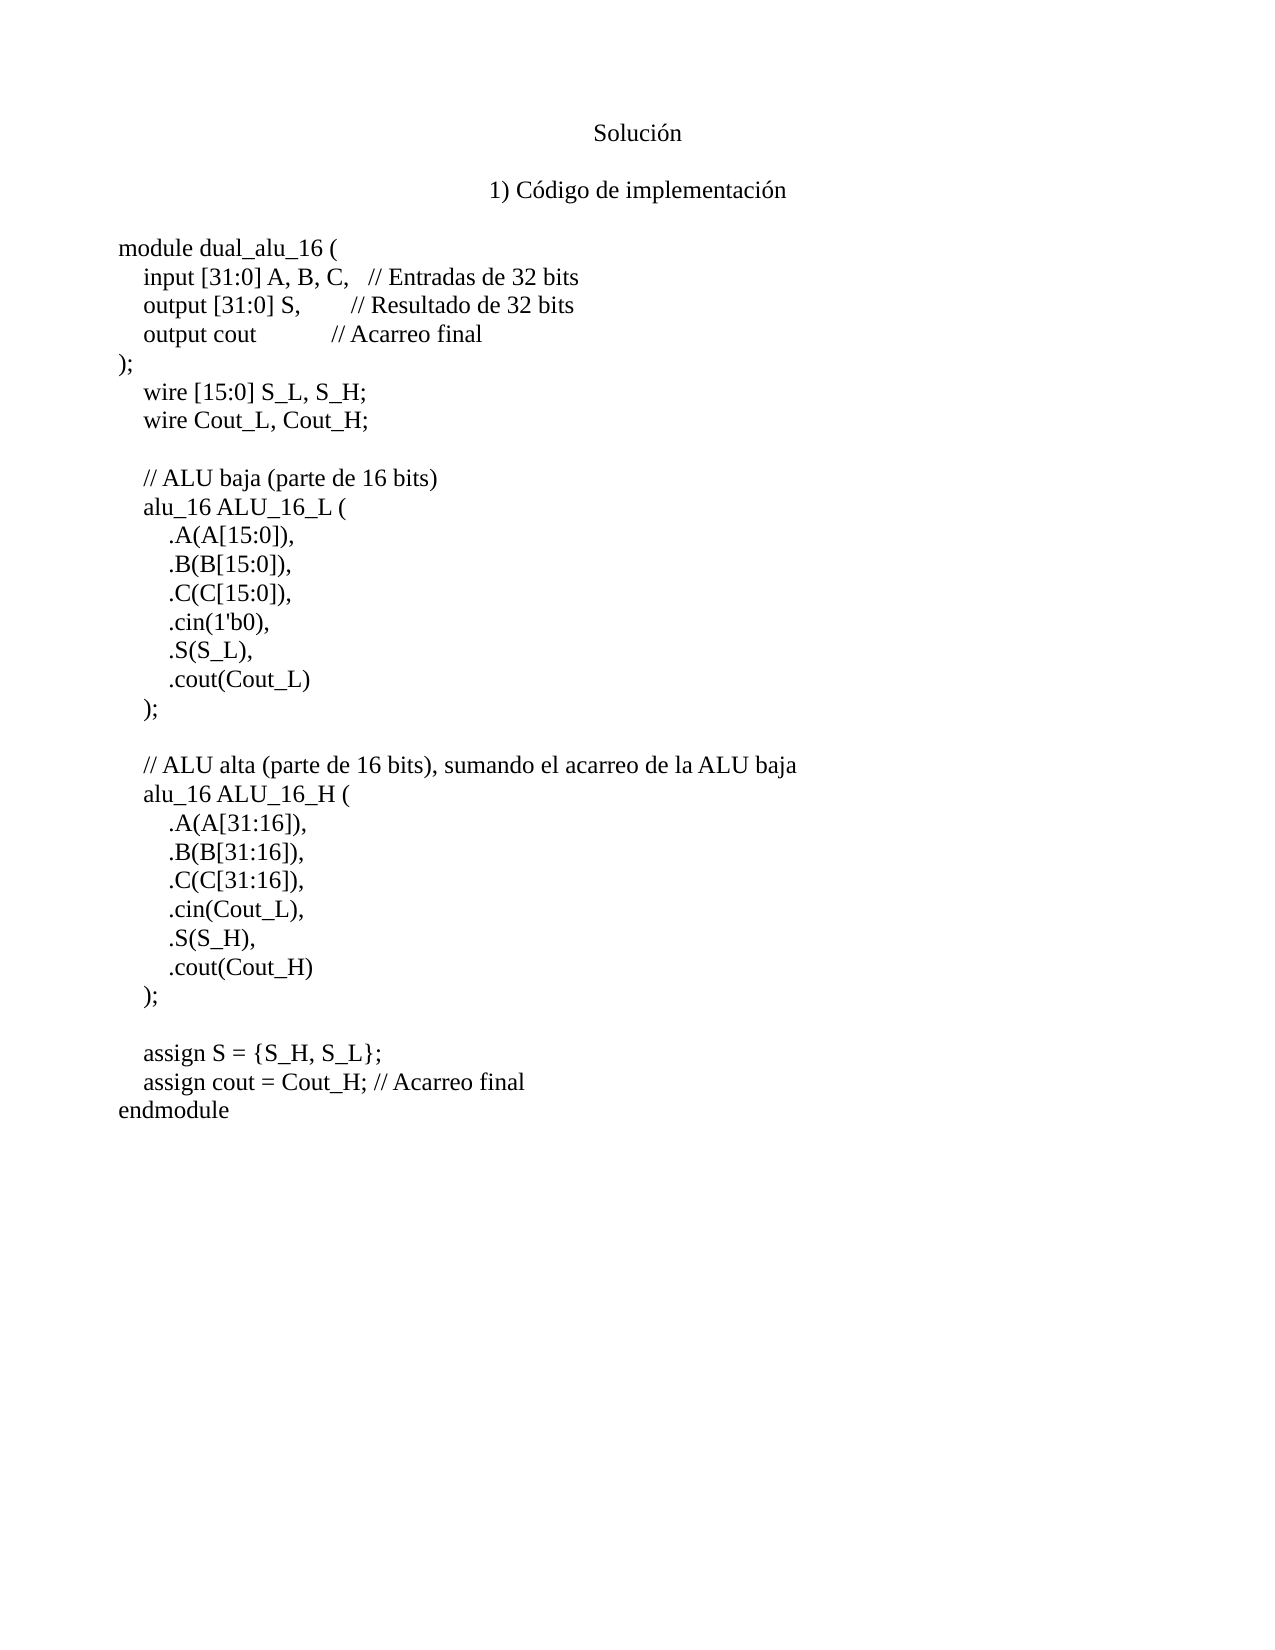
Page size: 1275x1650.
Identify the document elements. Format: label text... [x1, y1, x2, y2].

text alu_16 ALU_16_H ( [118, 779, 1157, 808]
text wire Cout_L, Cout_H; [118, 406, 1157, 434]
text ); [118, 693, 1157, 722]
text .C(C[31:16]), [118, 866, 1157, 894]
text .cout(Cout_H) [118, 952, 1157, 981]
text .cin(1'b0), [118, 607, 1157, 636]
text // ALU alta (parte de 16 bits), sumando el acarreo de la ALU baja [118, 751, 1157, 779]
text alu_16 ALU_16_L ( [118, 492, 1157, 521]
text assign cout = Cout_H; // Acarreo final [118, 1067, 1157, 1096]
text assign S = {S_H, S_L}; [118, 1038, 1157, 1067]
text .B(B[31:16]), [118, 837, 1157, 866]
text ); [118, 981, 1157, 1009]
text .cin(Cout_L), [118, 894, 1157, 923]
text .C(C[15:0]), [118, 578, 1157, 607]
text .A(A[31:16]), [118, 808, 1157, 837]
text .cout(Cout_L) [118, 664, 1157, 693]
text ); [118, 348, 1157, 377]
text Solución [118, 118, 1157, 147]
text .S(S_H), [118, 923, 1157, 952]
text endmodule [118, 1096, 1157, 1124]
text // ALU baja (parte de 16 bits) [118, 463, 1157, 492]
text .S(S_L), [118, 636, 1157, 664]
text output cout // Acarreo final [118, 319, 1157, 348]
text .A(A[15:0]), [118, 521, 1157, 549]
text output [31:0] S, // Resultado de 32 bits [118, 291, 1157, 319]
text .B(B[15:0]), [118, 549, 1157, 578]
text module dual_alu_16 ( [118, 233, 1157, 262]
text wire [15:0] S_L, S_H; [118, 377, 1157, 406]
text input [31:0] A, B, C, // Entradas de 32 bits [118, 262, 1157, 291]
text 1) Código de implementación [118, 176, 1157, 204]
